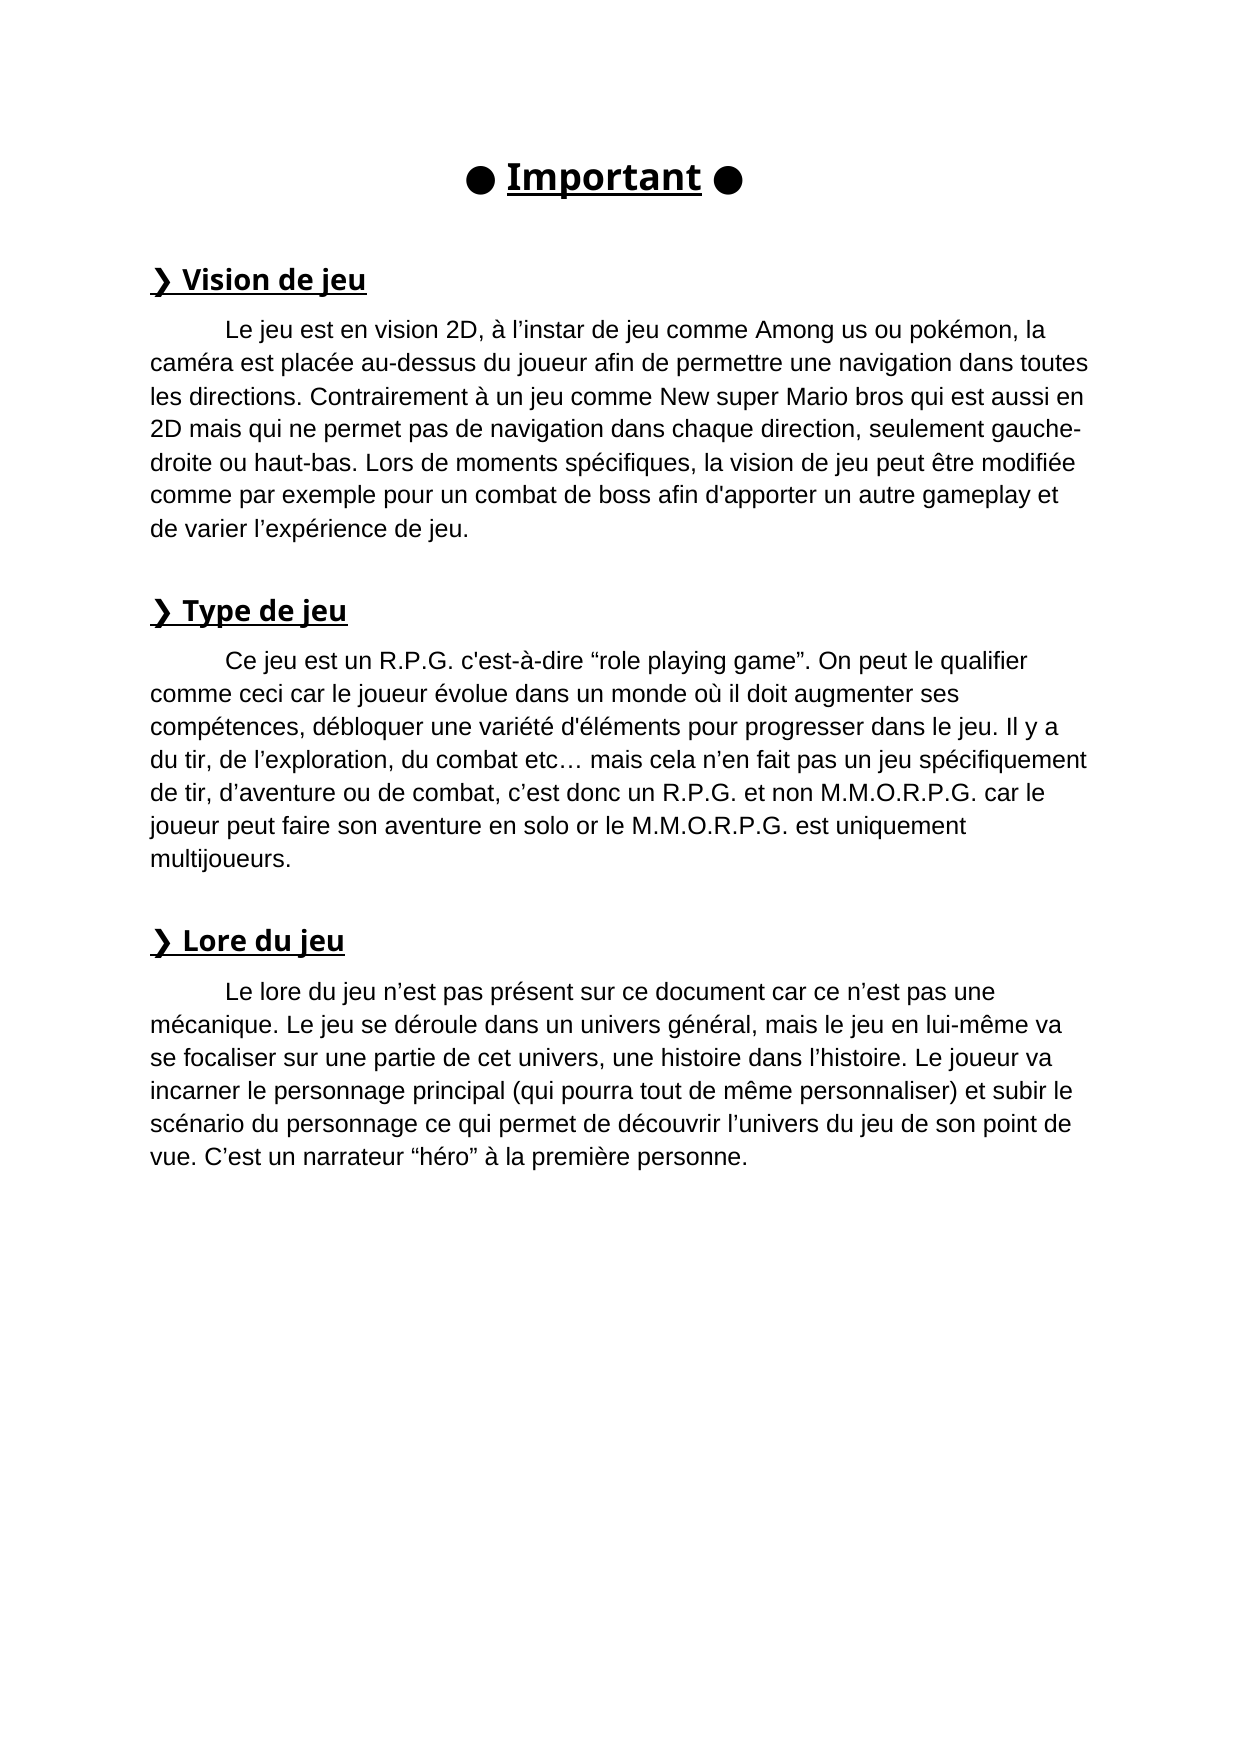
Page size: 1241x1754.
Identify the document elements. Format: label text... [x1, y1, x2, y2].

subtitle ● Important ● [150, 150, 1048, 201]
subtitle ❯ Type de jeu [150, 590, 1048, 630]
subtitle ❯ Lore du jeu [150, 921, 1048, 960]
text Le jeu est en vision 2D, à l’instar de jeu comme Among us ou pokémon, la caméra est placée au-dessus du joueur afin de permettre une navigation dans toutes les directions. Contrairement à un jeu comme New super Mario bros qui est aussi en 2D mais qui ne permet pas de navigation dans chaque direction, seulement gauche-droite ou haut-bas. Lors de moments spécifiques, la vision de jeu peut être modifiée comme par exemple pour un combat de boss afin d'apporter un autre gameplay et de varier l’expérience de jeu. [150, 315, 1090, 542]
text Ce jeu est un R.P.G. c'est-à-dire “role playing game”. On peut le qualifier comme ceci car le joueur évolue dans un monde où il doit augmenter ses compétences, débloquer une variété d'éléments pour progresser dans le jeu. Il y a du tir, de l’exploration, du combat etc… mais cela n’en fait pas un jeu spécifiquement de tir, d’aventure ou de combat, c’est donc un R.P.G. et non M.M.O.R.P.G. car le joueur peut faire son aventure en solo or le M.M.O.R.P.G. est uniquement multijoueurs. [150, 646, 1090, 873]
text Le lore du jeu n’est pas présent sur ce document car ce n’est pas une mécanique. Le jeu se déroule dans un univers général, mais le jeu en lui-même va se focaliser sur une partie de cet univers, une histoire dans l’histoire. Le joueur va incarner le personnage principal (qui pourra tout de même personnaliser) et subir le scénario du personnage ce qui permet de découvrir l’univers du jeu de son point de vue. C’est un narrateur “héro” à la première personne. [150, 977, 1090, 1171]
subtitle ❯ Vision de jeu [150, 259, 1048, 299]
